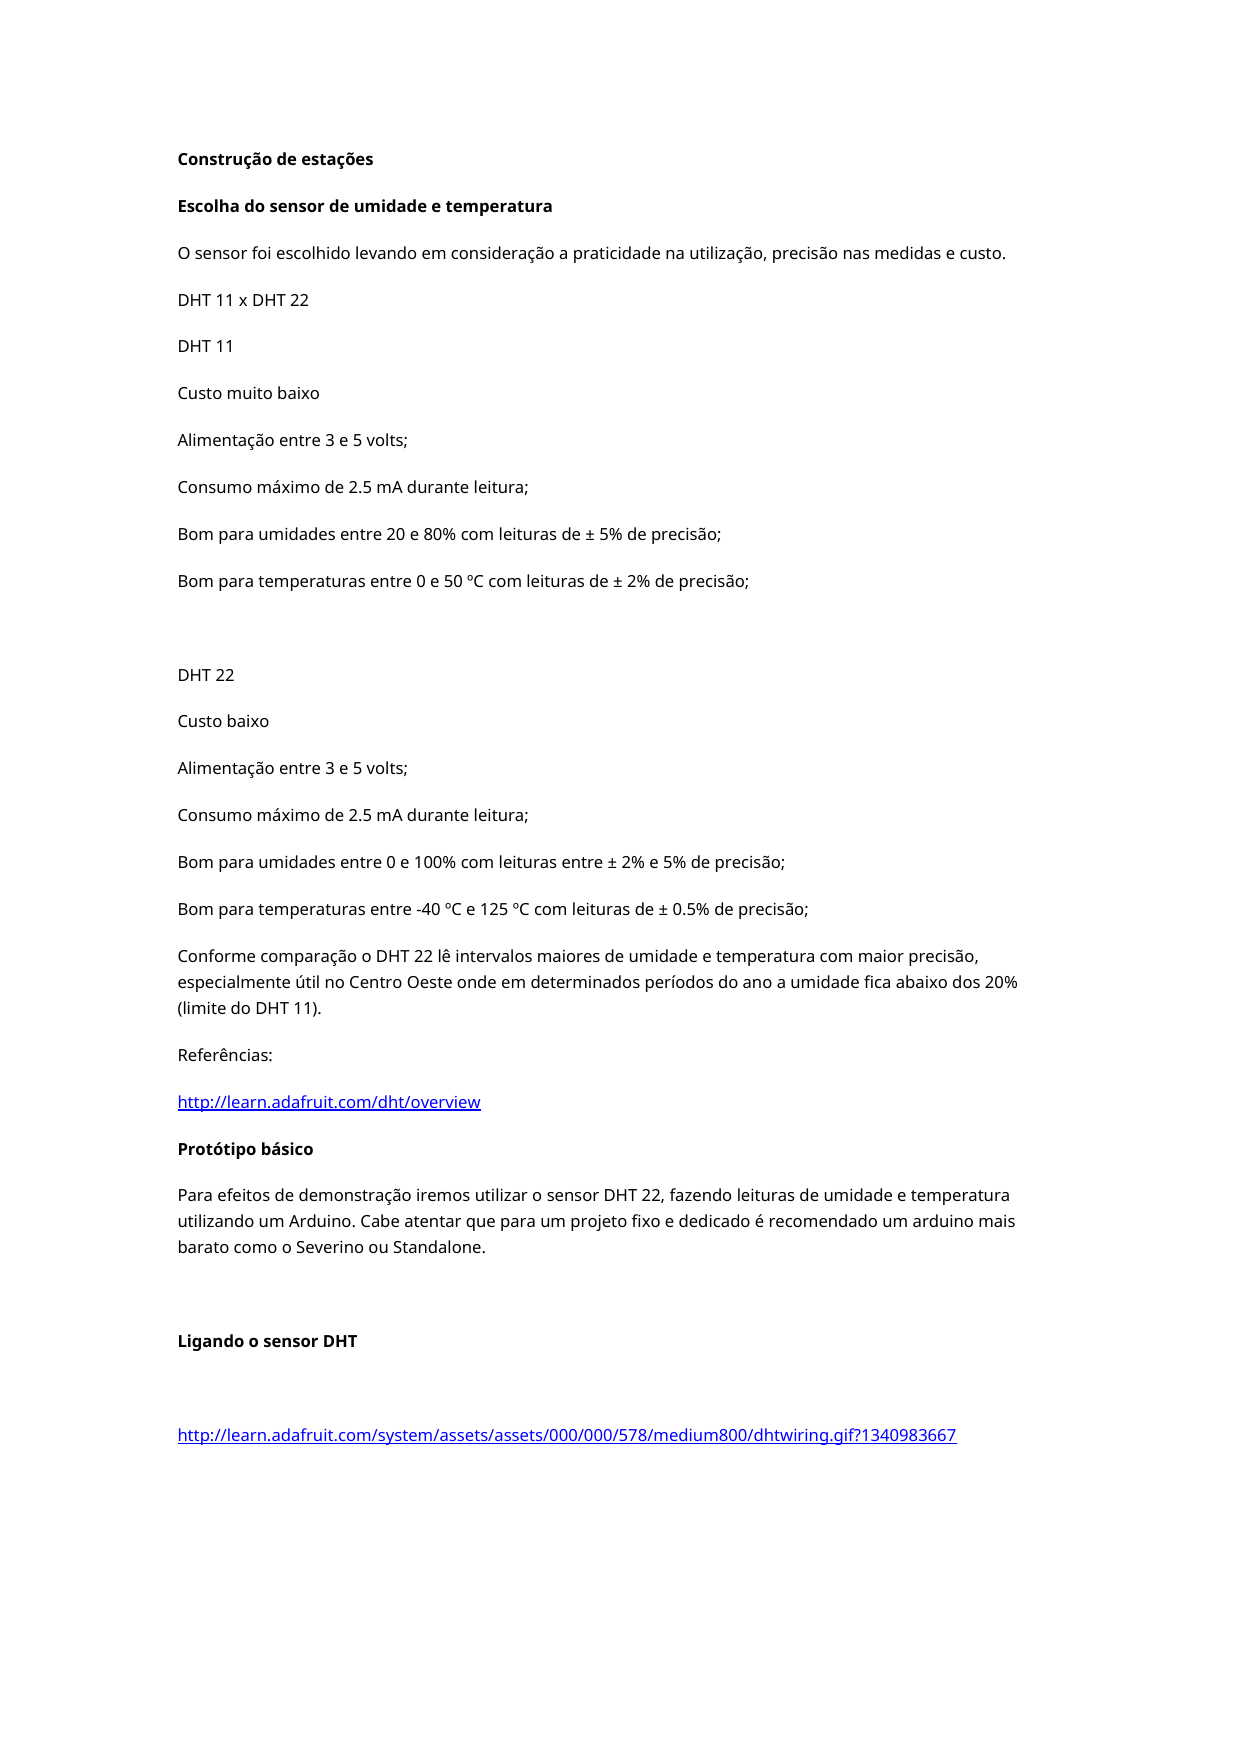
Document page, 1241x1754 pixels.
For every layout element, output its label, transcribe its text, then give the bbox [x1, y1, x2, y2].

text http://learn.adafruit.com/system/assets/assets/000/000/578/medium800/dhtwiring.gif?1340983667 [177, 1424, 1063, 1446]
text DHT 11 [177, 335, 1063, 358]
text DHT 11 x DHT 22 [177, 288, 1063, 311]
text Para efeitos de demonstração iremos utilizar o sensor DHT 22, fazendo leituras de umidade e temperatura utilizando um Arduino. Cabe atentar que para um projeto fixo e dedicado é recomendado um arduino mais barato como o Severino ou Standalone. [177, 1184, 1063, 1259]
text Conforme comparação o DHT 22 lê intervalos maiores de umidade e temperatura com maior precisão, especialmente útil no Centro Oeste onde em determinados períodos do ano a umidade fica abaixo dos 20% (limite do DHT 11). [177, 944, 1063, 1019]
text Ligando o sensor DHT [177, 1330, 1063, 1353]
text Alimentação entre 3 e 5 volts; [177, 757, 1063, 780]
text DHT 22 [177, 663, 1063, 686]
text Custo baixo [177, 710, 1063, 733]
text Bom para temperaturas entre 0 e 50 ºC com leituras de ± 2% de precisão; [177, 569, 1063, 592]
text Escolha do sensor de umidade e temperatura [177, 194, 1063, 217]
text Bom para umidades entre 20 e 80% com leituras de ± 5% de precisão; [177, 523, 1063, 545]
text Bom para umidades entre 0 e 100% com leituras entre ± 2% e 5% de precisão; [177, 851, 1063, 873]
text Construção de estações [177, 148, 1063, 170]
text Consumo máximo de 2.5 mA durante leitura; [177, 476, 1063, 498]
text Custo muito baixo [177, 382, 1063, 405]
text Alimentação entre 3 e 5 volts; [177, 429, 1063, 452]
text Protótipo básico [177, 1137, 1063, 1160]
text O sensor foi escolhido levando em consideração a praticidade na utilização, precisão nas medidas e custo. [177, 241, 1063, 264]
text Bom para temperaturas entre -40 ºC e 125 ºC com leituras de ± 0.5% de precisão; [177, 898, 1063, 920]
text http://learn.adafruit.com/dht/overview [177, 1090, 1063, 1113]
text Referências: [177, 1043, 1063, 1066]
text Consumo máximo de 2.5 mA durante leitura; [177, 804, 1063, 827]
